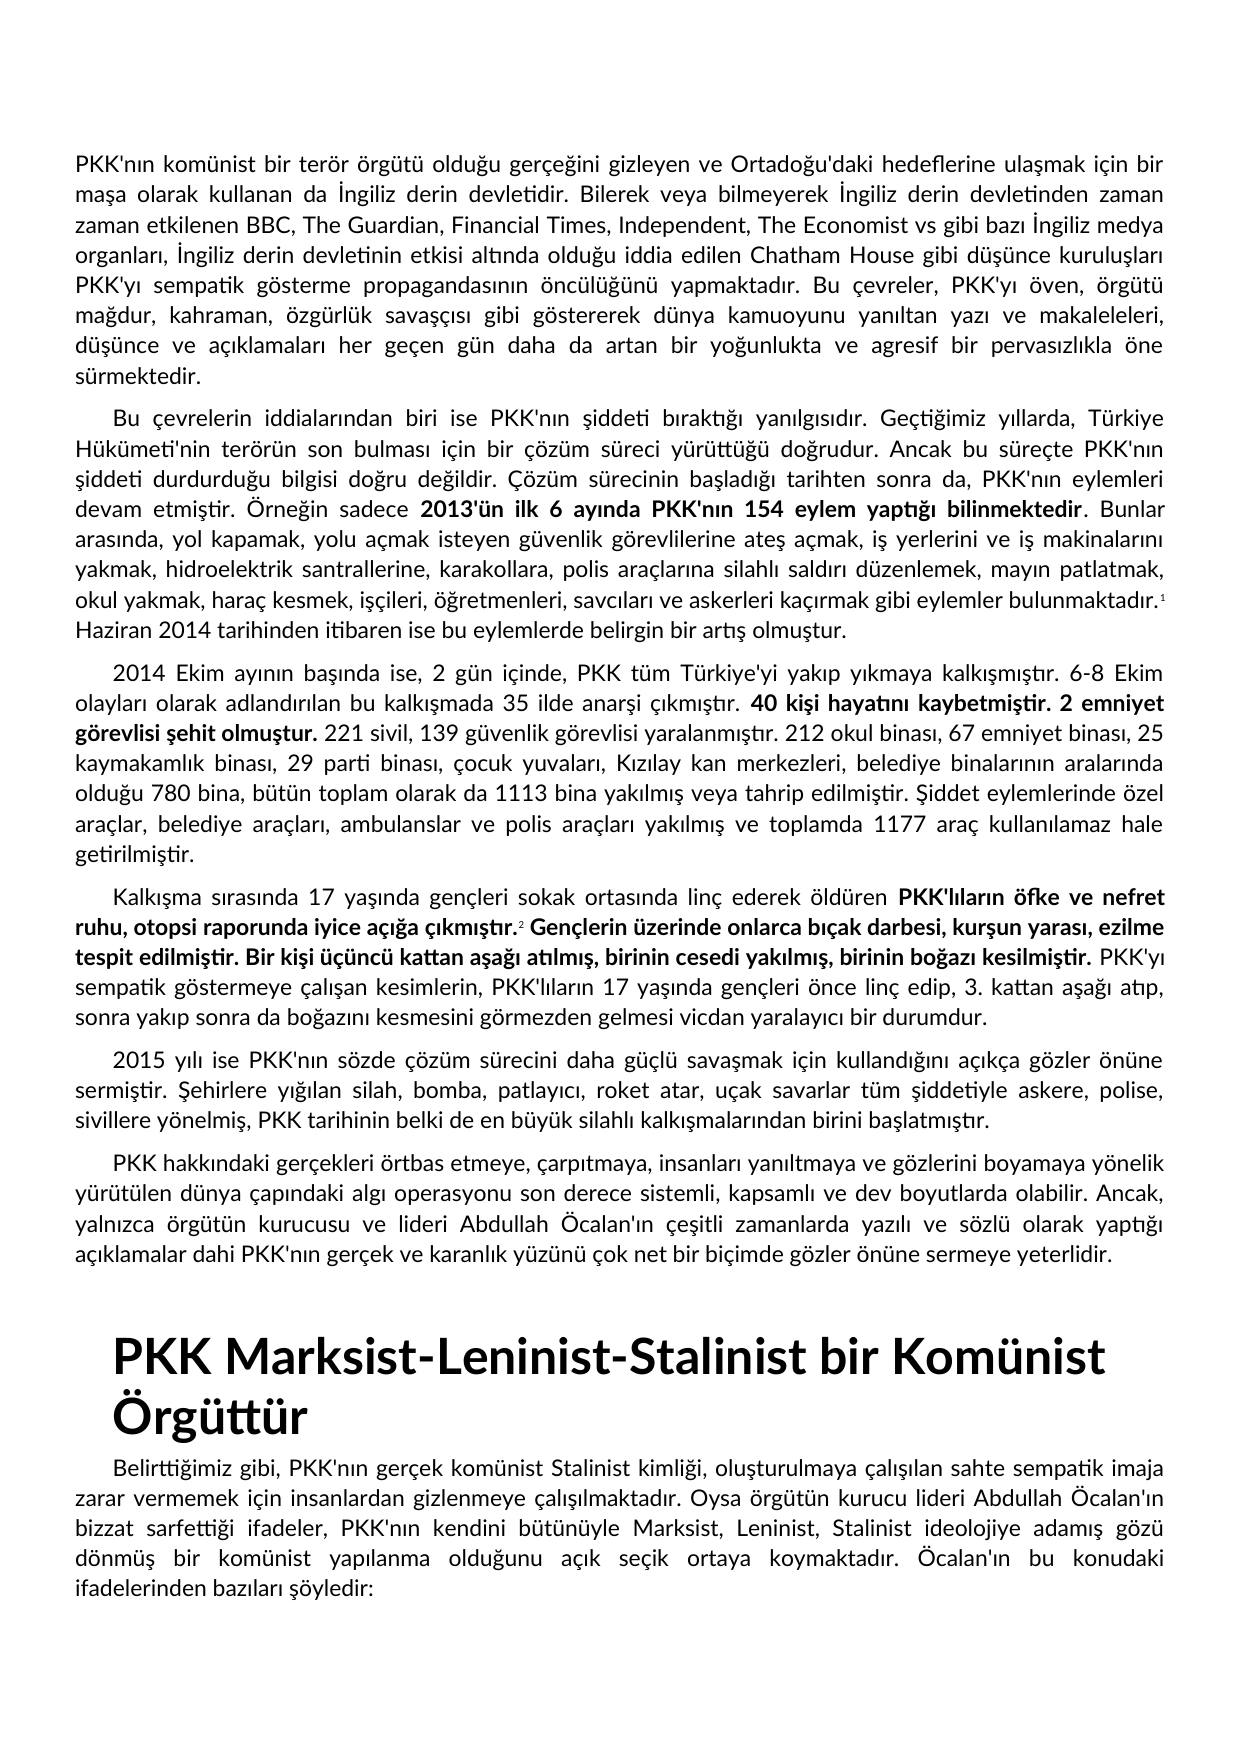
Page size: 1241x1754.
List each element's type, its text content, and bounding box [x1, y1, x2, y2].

text Bu çevrelerin iddialarından biri ise PKK'nın şiddeti bıraktığı yanılgısıdır. Geçtiğimiz yıllarda, Türkiye Hükümeti'nin terörün son bulması için bir çözüm süreci yürüttüğü doğrudur. Ancak bu süreçte PKK'nın şiddeti durdurduğu bilgisi doğru değildir. Çözüm sürecinin başladığı tarihten sonra da, PKK'nın eylemleri devam etmiştir. Örneğin sadece 2013'ün ilk 6 ayında PKK'nın 154 eylem yaptığı bilinmektedir. Bunlar arasında, yol kapamak, yolu açmak isteyen güvenlik görevlilerine ateş açmak, iş yerlerini ve iş makinalarını yakmak, hidroelektrik santrallerine, karakollara, polis araçlarına silahlı saldırı düzenlemek, mayın patlatmak, okul yakmak, haraç kesmek, işçileri, öğretmenleri, savcıları ve askerleri kaçırmak gibi eylemler bulunmaktadır.1 Haziran 2014 tarihinden itibaren ise bu eylemlerde belirgin bir artış olmuştur. [75, 404, 1165, 643]
text PKK hakkındaki gerçekleri örtbas etmeye, çarpıtmaya, insanları yanıltmaya ve gözlerini boyamaya yönelik yürütülen dünya çapındaki algı operasyonu son derece sistemli, kapsamlı ve dev boyutlarda olabilir. Ancak, yalnızca örgütün kurucusu ve lideri Abdullah Öcalan'ın çeşitli zamanlarda yazılı ve sözlü olarak yaptığı açıklamalar dahi PKK'nın gerçek ve karanlık yüzünü çok net bir biçimde gözler önüne sermeye yeterlidir. [75, 1149, 1165, 1267]
text Belirttiğimiz gibi, PKK'nın gerçek komünist Stalinist kimliği, oluşturulmaya çalışılan sahte sempatik imaja zarar vermemek için insanlardan gizlenmeye çalışılmaktadır. Oysa örgütün kurucu lideri Abdullah Öcalan'ın bizzat sarfettiği ifadeler, PKK'nın kendini bütünüyle Marksist, Leninist, Stalinist ideolojiye adamış gözü dönmüş bir komünist yapılanma olduğunu açık seçik ortaya koymaktadır. Öcalan'ın bu konudaki ifadelerinden bazıları şöyledir: [75, 1453, 1165, 1602]
subtitle PKK Marksist-Leninist-Stalinist bir Komünist Örgüttür [112, 1325, 1165, 1445]
text PKK'nın komünist bir terör örgütü olduğu gerçeğini gizleyen ve Ortadoğu'daki hedeflerine ulaşmak için bir maşa olarak kullanan da İngiliz derin devletidir. Bilerek veya bilmeyerek İngiliz derin devletinden zaman zaman etkilenen BBC, The Guardian, Financial Times, Independent, The Economist vs gibi bazı İngiliz medya organları, İngiliz derin devletinin etkisi altında olduğu iddia edilen Chatham House gibi düşünce kuruluşları PKK'yı sempatik gösterme propagandasının öncülüğünü yapmaktadır. Bu çevreler, PKK'yı öven, örgütü mağdur, kahraman, özgürlük savaşçısı gibi göstererek dünya kamuoyunu yanıltan yazı ve makaleleleri, düşünce ve açıklamaları her geçen gün daha da artan bir yoğunlukta ve agresif bir pervasızlıkla öne sürmektedir. [75, 150, 1165, 389]
text Kalkışma sırasında 17 yaşında gençleri sokak ortasında linç ederek öldüren PKK'lıların öfke ve nefret ruhu, otopsi raporunda iyice açığa çıkmıştır.2 Gençlerin üzerinde onlarca bıçak darbesi, kurşun yarası, ezilme tespit edilmiştir. Bir kişi üçüncü kattan aşağı atılmış, birinin cesedi yakılmış, birinin boğazı kesilmiştir. PKK'yı sempatik göstermeye çalışan kesimlerin, PKK'lıların 17 yaşında gençleri önce linç edip, 3. kattan aşağı atıp, sonra yakıp sonra da boğazını kesmesini görmezden gelmesi vicdan yaralayıcı bir durumdur. [75, 882, 1165, 1031]
text 2015 yılı ise PKK'nın sözde çözüm sürecini daha güçlü savaşmak için kullandığını açıkça gözler önüne sermiştir. Şehirlere yığılan silah, bomba, patlayıcı, roket atar, uçak savarlar tüm şiddetiyle askere, polise, sivillere yönelmiş, PKK tarihinin belki de en büyük silahlı kalkışmalarından birini başlatmıştır. [75, 1046, 1165, 1134]
text 2014 Ekim ayının başında ise, 2 gün içinde, PKK tüm Türkiye'yi yakıp yıkmaya kalkışmıştır. 6-8 Ekim olayları olarak adlandırılan bu kalkışmada 35 ilde anarşi çıkmıştır. 40 kişi hayatını kaybetmiştir. 2 emniyet görevlisi şehit olmuştur. 221 sivil, 139 güvenlik görevlisi yaralanmıştır. 212 okul binası, 67 emniyet binası, 25 kaymakamlık binası, 29 parti binası, çocuk yuvaları, Kızılay kan merkezleri, belediye binalarının aralarında olduğu 780 bina, bütün toplam olarak da 1113 bina yakılmış veya tahrip edilmiştir. Şiddet eylemlerinde özel araçlar, belediye araçları, ambulanslar ve polis araçları yakılmış ve toplamda 1177 araç kullanılamaz hale getirilmiştir. [75, 658, 1165, 867]
